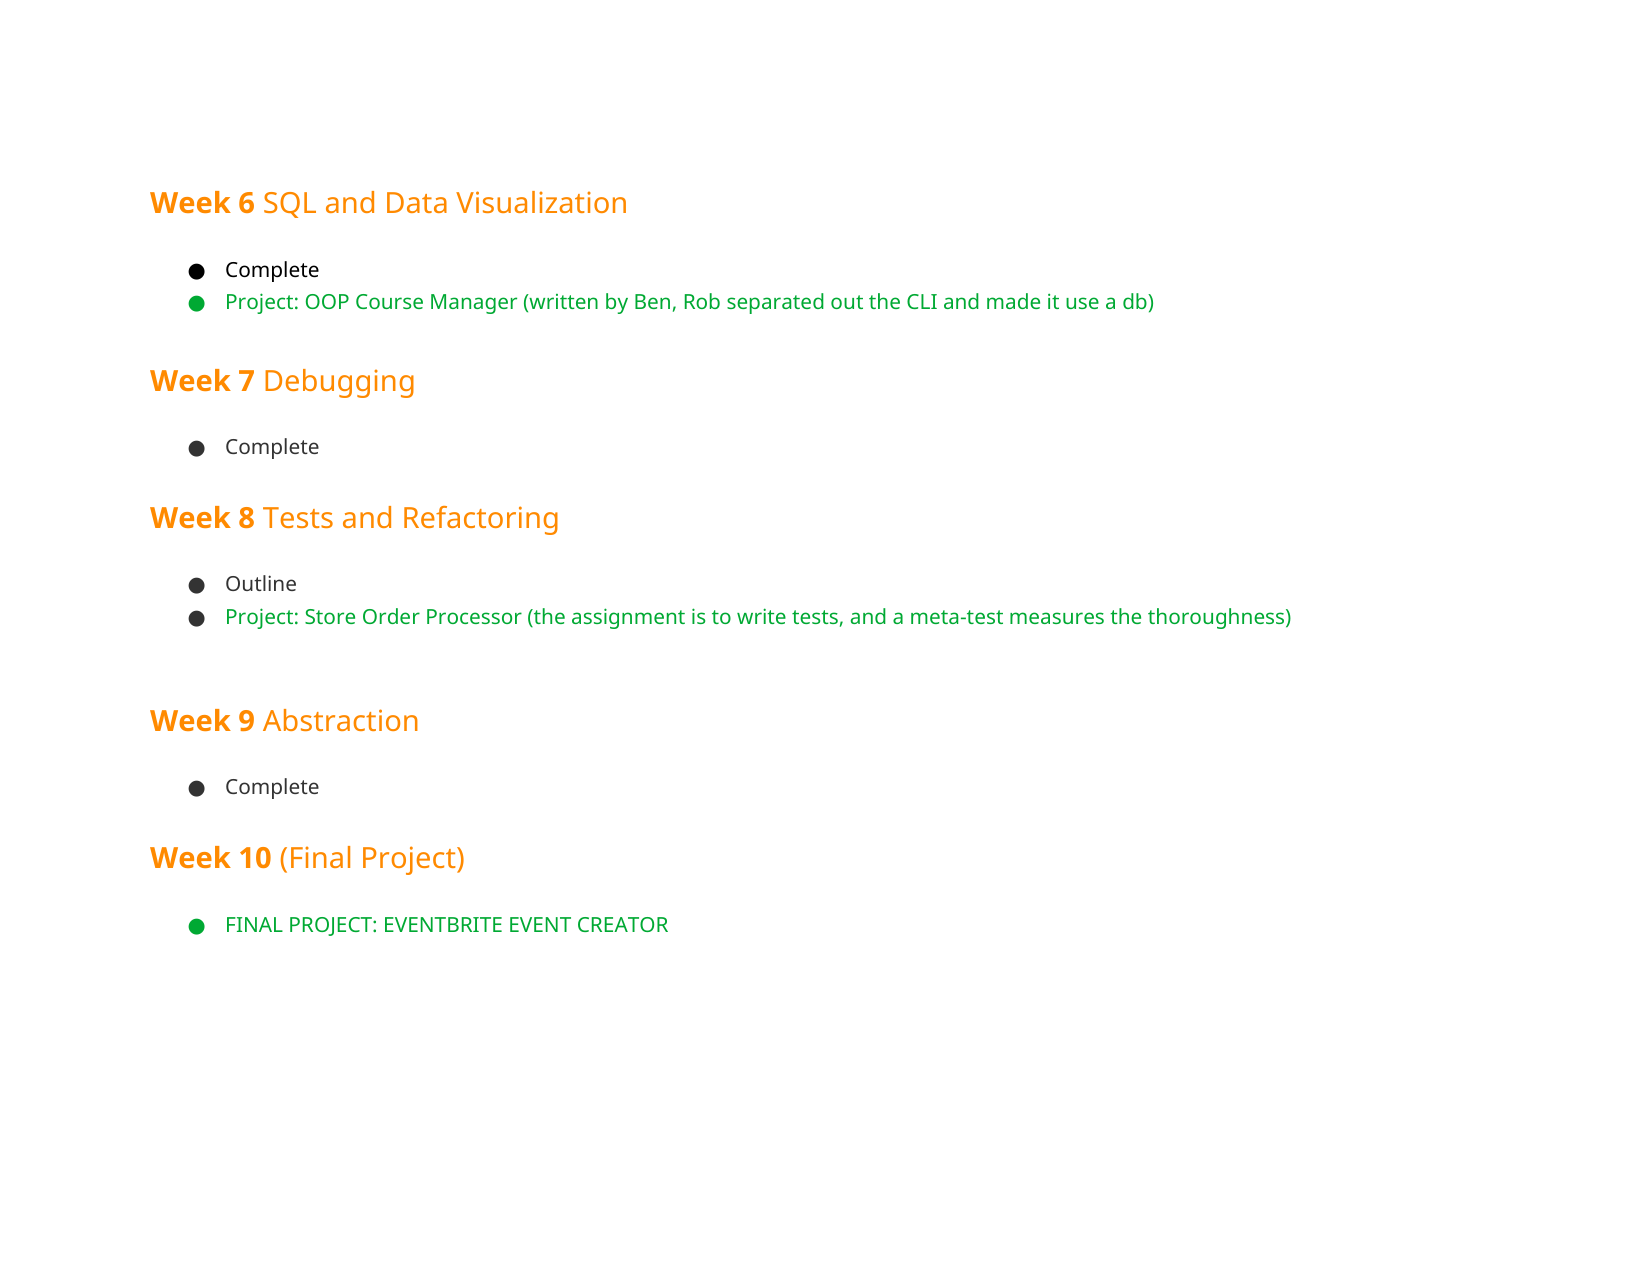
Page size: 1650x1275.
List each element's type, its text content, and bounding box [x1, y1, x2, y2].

subtitle Week 9 Abstraction [150, 700, 1500, 740]
subtitle Week 6 SQL and Data Visualization [150, 183, 1500, 222]
list Project: Store Order Processor (the assignment is to write tests, and a meta-test measures the thoroughness) [187, 602, 1500, 631]
subtitle Week 7 Debugging [150, 360, 1500, 399]
list Complete [187, 255, 1500, 283]
list Outline [187, 569, 1500, 598]
list FINAL PROJECT: EVENTBRITE EVENT CREATOR [187, 910, 1500, 938]
list Complete [187, 432, 1500, 461]
subtitle Week 8 Tests and Refactoring [150, 497, 1500, 537]
list Complete [187, 772, 1500, 801]
list Project: OOP Course Manager (written by Ben, Rob separated out the CLI and made it use a db) [187, 287, 1500, 316]
subtitle Week 10 (Final Project) [150, 837, 1500, 877]
